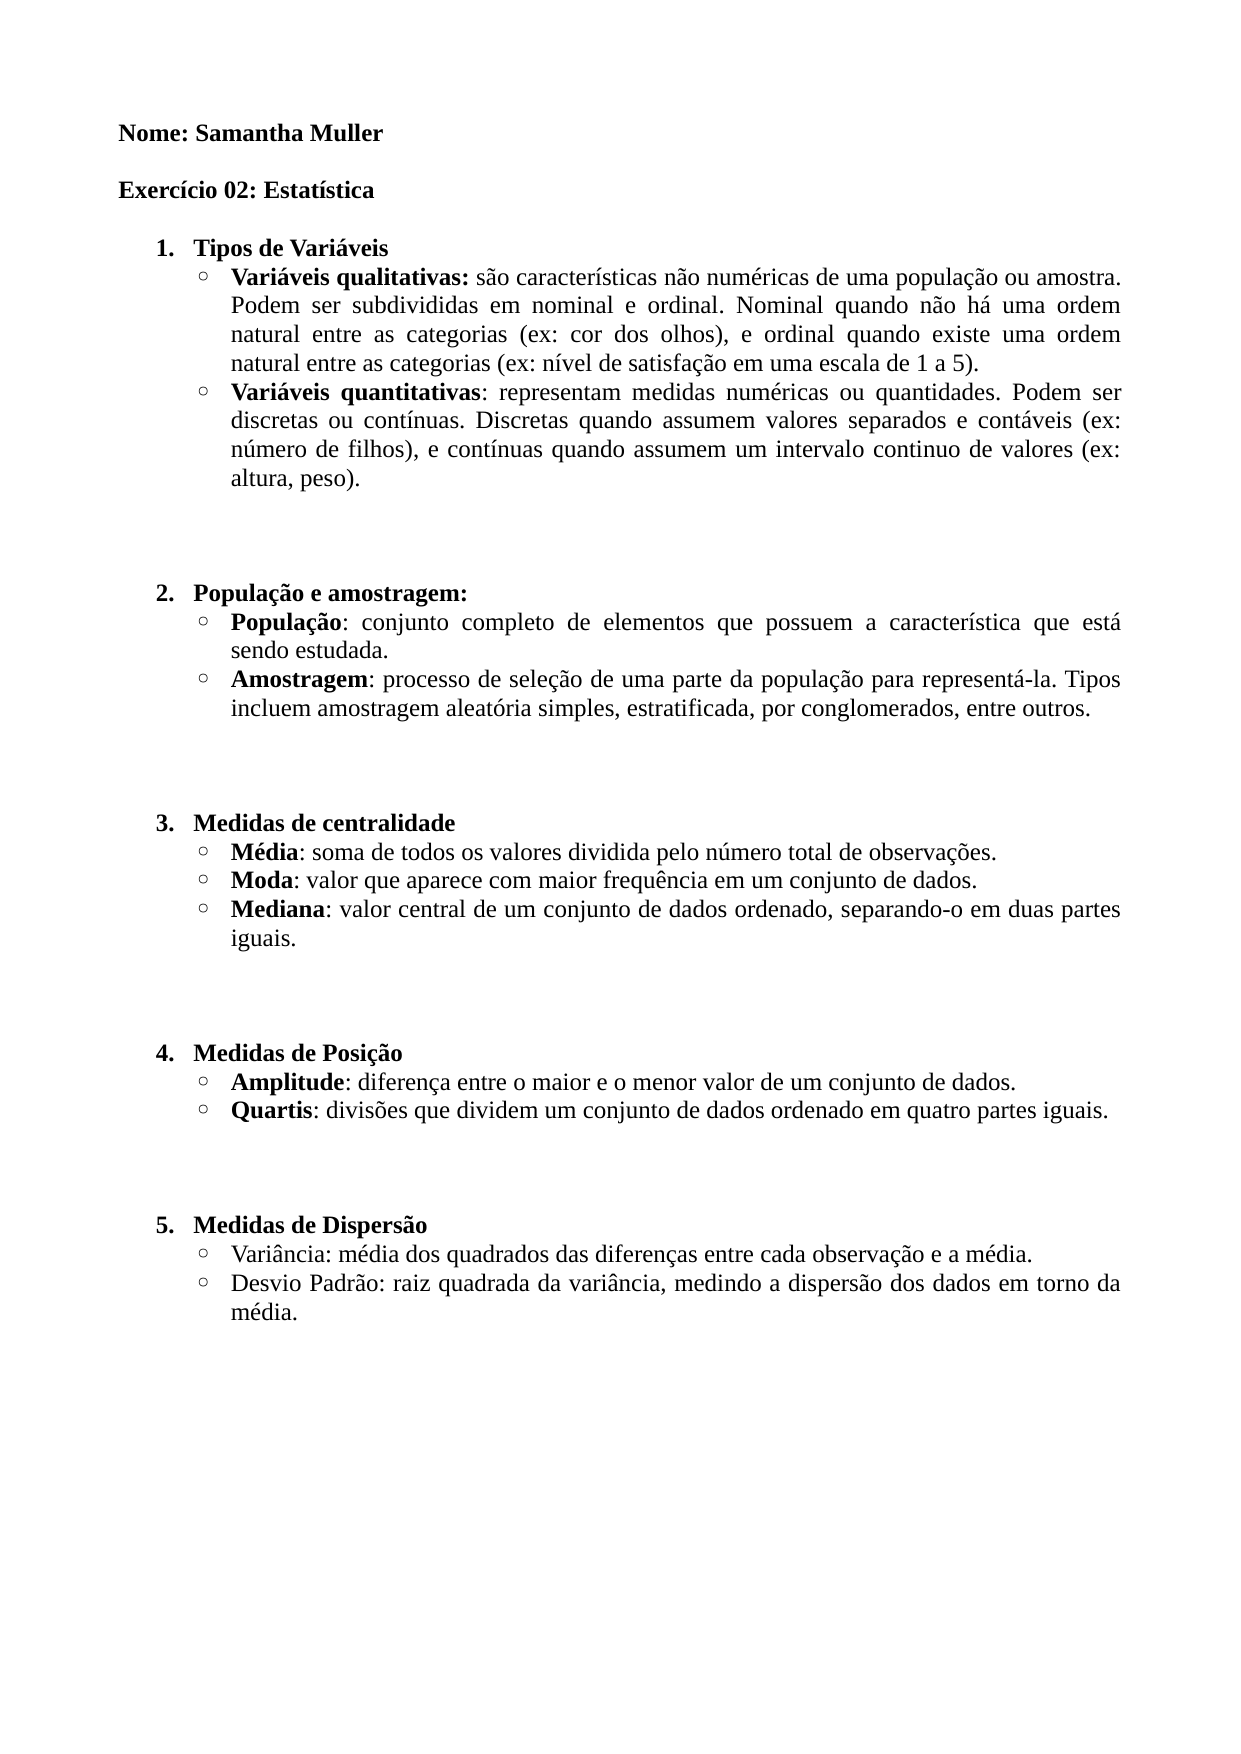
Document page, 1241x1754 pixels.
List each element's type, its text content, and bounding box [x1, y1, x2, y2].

text Exercício 02: Estatística [118, 176, 1122, 204]
list Média: soma de todos os valores dividida pelo número total de observações. [193, 837, 1122, 866]
list População e amostragem: [156, 578, 1122, 607]
list Tipos de Variáveis [156, 233, 1122, 262]
list Variáveis quantitativas: representam medidas numéricas ou quantidades. Podem ser discretas ou contínuas. Discretas quando assumem valores separados e contáveis (ex: número de filhos), e contínuas quando assumem um intervalo continuo de valores (ex: altura, peso). [193, 377, 1122, 492]
list Desvio Padrão: raiz quadrada da variância, medindo a dispersão dos dados em torno da média. [193, 1268, 1122, 1326]
list Amostragem: processo de seleção de uma parte da população para representá-la. Tipos incluem amostragem aleatória simples, estratificada, por conglomerados, entre outros. [193, 664, 1122, 722]
list Medidas de Dispersão [156, 1211, 1122, 1239]
text Nome: Samantha Muller [118, 118, 1122, 147]
list Moda: valor que aparece com maior frequência em um conjunto de dados. [193, 866, 1122, 894]
list Quartis: divisões que dividem um conjunto de dados ordenado em quatro partes iguais. [193, 1096, 1122, 1124]
list Variáveis qualitativas: são características não numéricas de uma população ou amostra. Podem ser subdivididas em nominal e ordinal. Nominal quando não há uma ordem natural entre as categorias (ex: cor dos olhos), e ordinal quando existe uma ordem natural entre as categorias (ex: nível de satisfação em uma escala de 1 a 5). [193, 262, 1122, 377]
list Medidas de centralidade [156, 808, 1122, 837]
list Mediana: valor central de um conjunto de dados ordenado, separando-o em duas partes iguais. [193, 894, 1122, 952]
list População: conjunto completo de elementos que possuem a característica que está sendo estudada. [193, 607, 1122, 664]
list Amplitude: diferença entre o maior e o menor valor de um conjunto de dados. [193, 1067, 1122, 1096]
list Variância: média dos quadrados das diferenças entre cada observação e a média. [193, 1239, 1122, 1268]
list Medidas de Posição [156, 1038, 1122, 1067]
